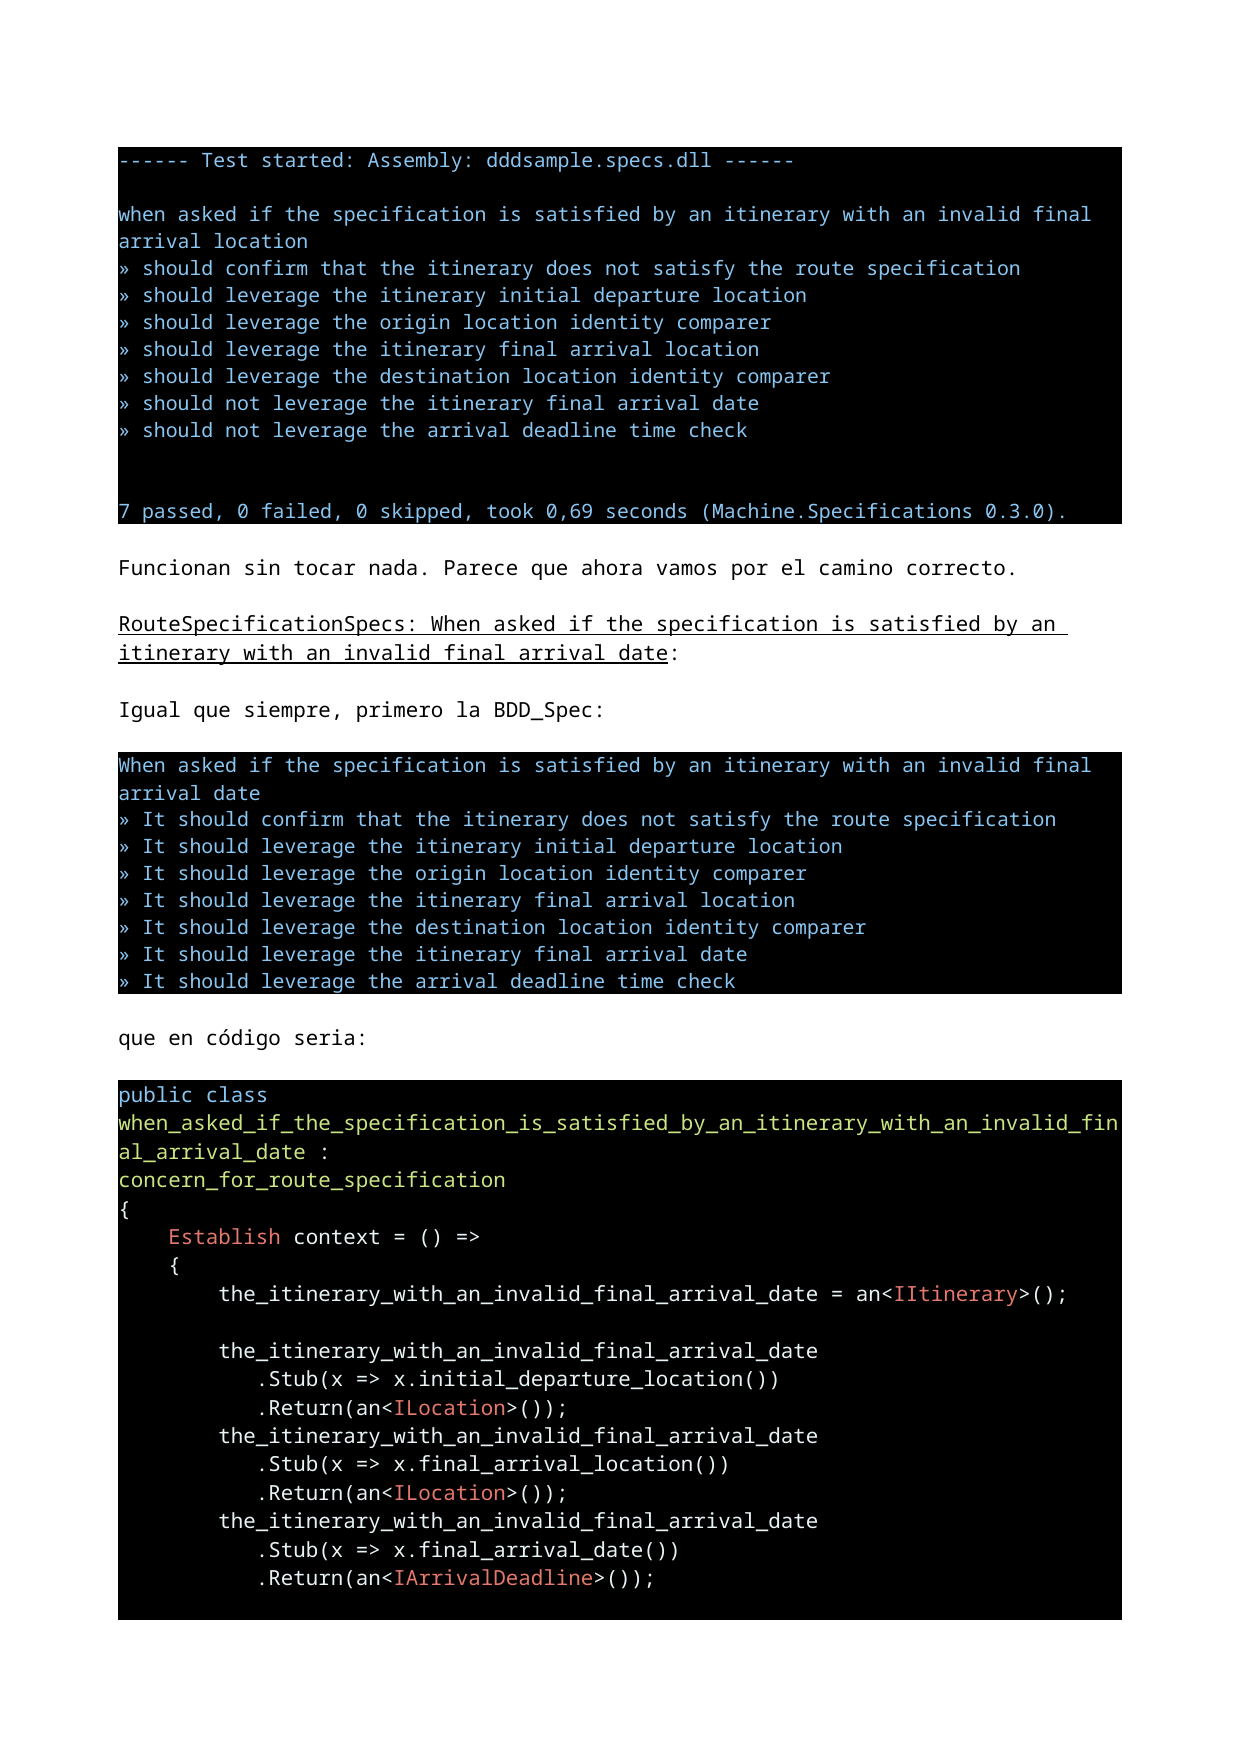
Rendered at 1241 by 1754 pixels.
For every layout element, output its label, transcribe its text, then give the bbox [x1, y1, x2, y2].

text concern_for_route_specification [118, 1165, 1122, 1194]
text { [118, 1251, 1122, 1279]
text » It should leverage the itinerary final arrival date [118, 941, 1122, 968]
text .Return(an<ILocation>()); [118, 1393, 1122, 1421]
text when asked if the specification is satisfied by an itinerary with an invalid final arrival location [118, 201, 1122, 254]
text » It should leverage the origin location identity comparer [118, 860, 1122, 887]
text { [118, 1194, 1122, 1222]
text public class when_asked_if_the_specification_is_satisfied_by_an_itinerary_with_an_invalid_final_arrival_date : [118, 1080, 1122, 1165]
text the_itinerary_with_an_invalid_final_arrival_date = an<IItinerary>(); [118, 1279, 1122, 1307]
text 7 passed, 0 failed, 0 skipped, took 0,69 seconds (Machine.Specifications 0.3.0). [118, 497, 1122, 524]
text » should not leverage the itinerary final arrival date [118, 389, 1122, 416]
text .Return(an<ILocation>()); [118, 1478, 1122, 1506]
text » It should confirm that the itinerary does not satisfy the route specification [118, 806, 1122, 833]
text » should leverage the destination location identity comparer [118, 362, 1122, 389]
text .Stub(x => x.final_arrival_location()) [118, 1449, 1122, 1478]
text » It should leverage the destination location identity comparer [118, 914, 1122, 941]
text .Return(an<IArrivalDeadline>()); [118, 1563, 1122, 1592]
text Igual que siempre, primero la BDD_Spec: [118, 695, 1122, 723]
text » It should leverage the arrival deadline time check [118, 968, 1122, 994]
text Establish context = () => [118, 1222, 1122, 1251]
text » should leverage the itinerary initial departure location [118, 281, 1122, 308]
text que en código seria: [118, 1023, 1122, 1051]
text » should confirm that the itinerary does not satisfy the route specification [118, 254, 1122, 281]
text When asked if the specification is satisfied by an itinerary with an invalid final arrival date [118, 752, 1122, 806]
text .Stub(x => x.initial_departure_location()) [118, 1364, 1122, 1393]
text .Stub(x => x.final_arrival_date()) [118, 1535, 1122, 1563]
text Funcionan sin tocar nada. Parece que ahora vamos por el camino correcto. [118, 553, 1122, 581]
text the_itinerary_with_an_invalid_final_arrival_date [118, 1336, 1122, 1364]
text » should leverage the origin location identity comparer [118, 308, 1122, 335]
text » It should leverage the itinerary initial departure location [118, 833, 1122, 860]
text the_itinerary_with_an_invalid_final_arrival_date [118, 1421, 1122, 1449]
text RouteSpecificationSpecs: When asked if the specification is satisfied by an itinerary with an invalid final arrival date: [118, 609, 1122, 666]
text » should not leverage the arrival deadline time check [118, 416, 1122, 443]
text » should leverage the itinerary final arrival location [118, 335, 1122, 362]
text ------ Test started: Assembly: dddsample.specs.dll ------ [118, 147, 1122, 173]
text the_itinerary_with_an_invalid_final_arrival_date [118, 1506, 1122, 1535]
text » It should leverage the itinerary final arrival location [118, 887, 1122, 914]
